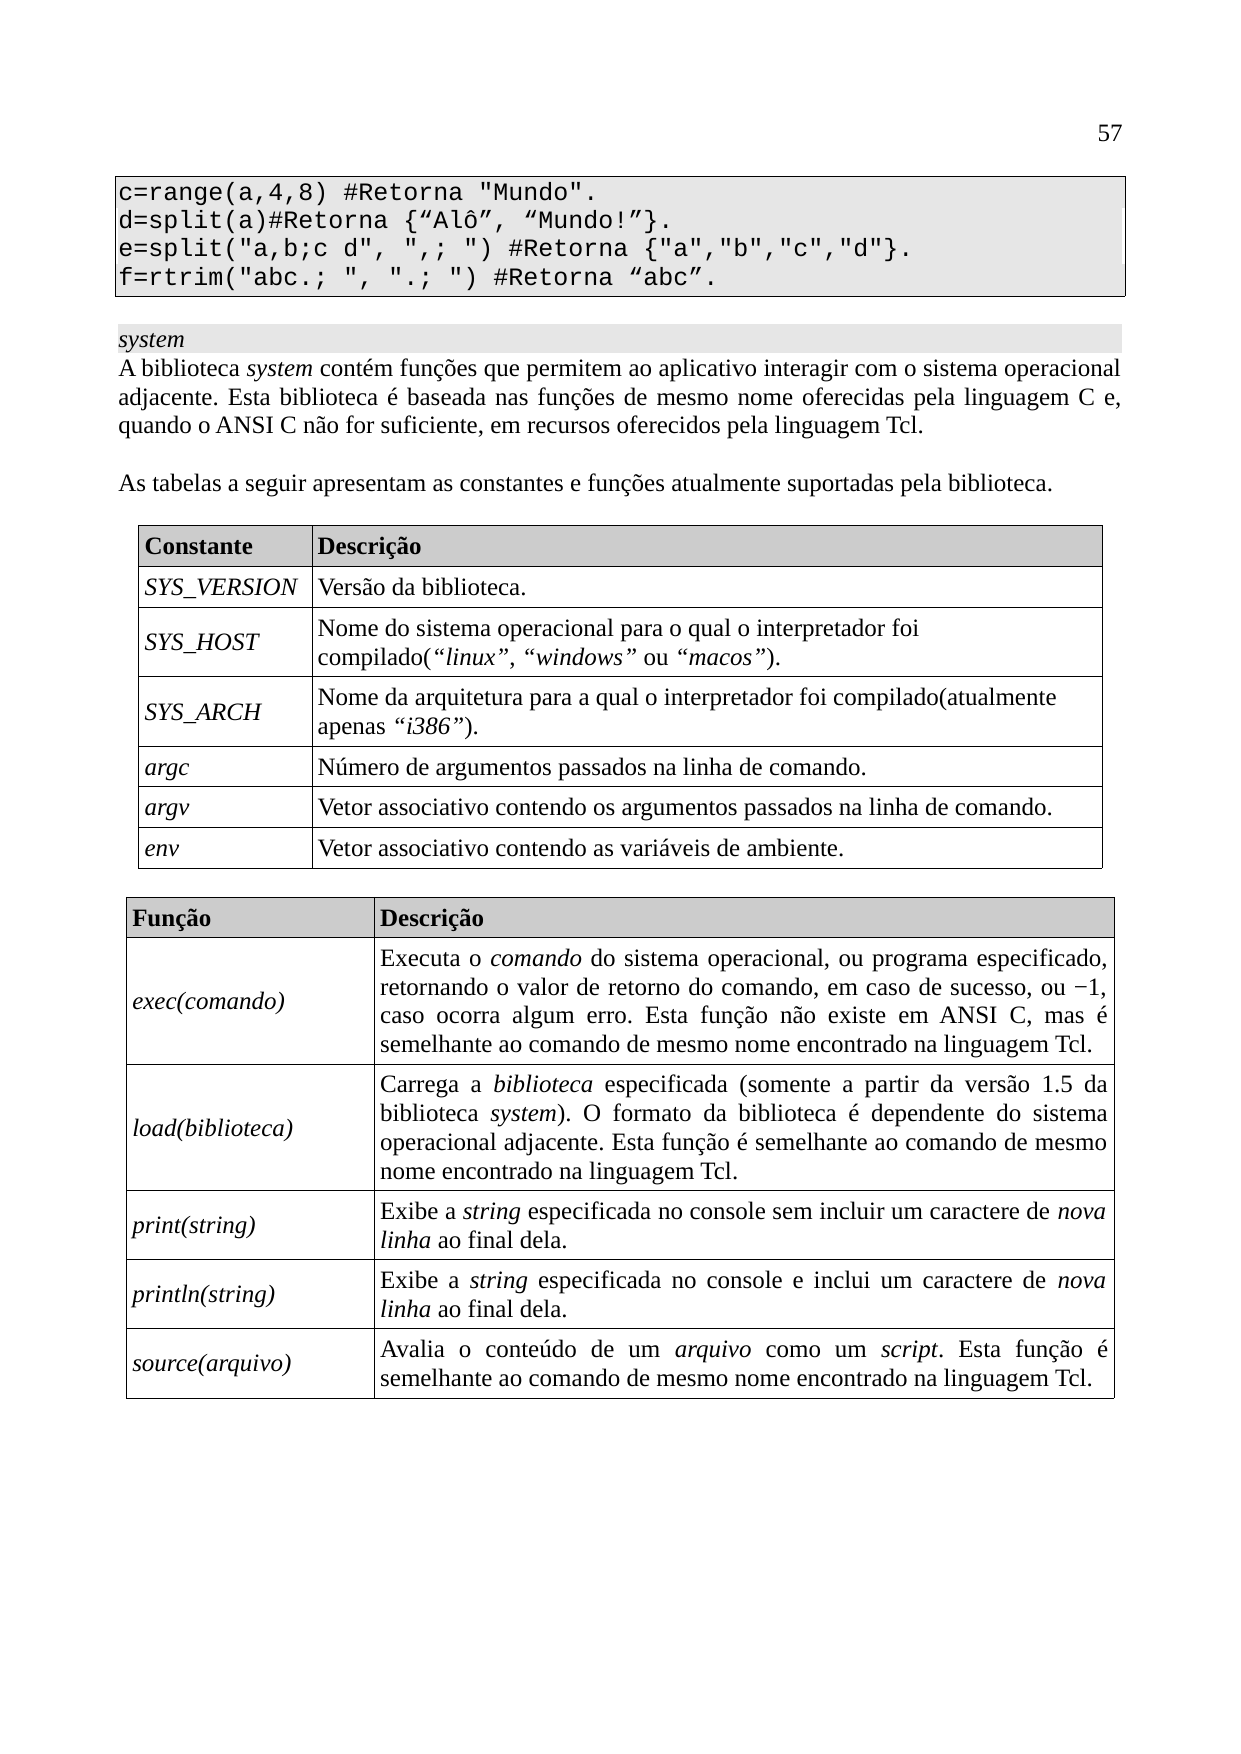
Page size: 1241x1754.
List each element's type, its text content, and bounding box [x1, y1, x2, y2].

table_cell Vetor associativo contendo as variáveis de ambiente. [313, 828, 1102, 868]
table_cell Nome do sistema operacional para o qual o interpretador foi compilado(“linux”, “windows” ou “macos”). [313, 608, 1102, 676]
table_cell load(biblioteca) [127, 1065, 374, 1190]
text e=split("a,b;c d", ",; ") #Retorna {"a","b","c","d"}. [118, 236, 1122, 261]
table_cell Executa o comando do sistema operacional, ou programa especificado, retornando o valor de retorno do comando, em caso de sucesso, ou −1, caso ocorra algum erro. Esta função não existe em ANSI C, mas é semelhante ao comando de mesmo nome encontrado na linguagem Tcl. [375, 938, 1114, 1064]
text c=range(a,4,8) #Retorna "Mundo". [116, 177, 1125, 208]
table_cell print(string) [127, 1191, 374, 1259]
table_cell Exibe a string especificada no console sem incluir um caractere de nova linha ao final dela. [375, 1191, 1114, 1259]
table_header Constante [139, 526, 312, 566]
table_cell Avalia o conteúdo de um arquivo como um script. Esta função é semelhante ao comando de mesmo nome encontrado na linguagem Tcl. [375, 1329, 1114, 1397]
table_cell Vetor associativo contendo os argumentos passados na linha de comando. [313, 787, 1102, 827]
text As tabelas a seguir apresentam as constantes e funções atualmente suportadas pela biblioteca. [118, 468, 1122, 497]
table_cell Número de argumentos passados na linha de comando. [313, 747, 1102, 786]
table_cell Exibe a string especificada no console e inclui um caractere de nova linha ao final dela. [375, 1260, 1114, 1328]
table_cell source(arquivo) [127, 1329, 374, 1397]
table_cell env [139, 828, 312, 868]
table_cell argv [139, 787, 312, 827]
text f=rtrim("abc.; ", ".; ") #Retorna “abc”. [116, 261, 1125, 296]
text system [118, 324, 1122, 353]
table_cell Carrega a biblioteca especificada (somente a partir da versão 1.5 da biblioteca system). O formato da biblioteca é dependente do sistema operacional adjacente. Esta função é semelhante ao comando de mesmo nome encontrado na linguagem Tcl. [375, 1065, 1114, 1190]
table_cell Nome da arquitetura para a qual o interpretador foi compilado(atualmente apenas “i386”). [313, 677, 1102, 746]
table_cell SYS_HOST [139, 608, 312, 676]
table_cell println(string) [127, 1260, 374, 1328]
table_cell SYS_ARCH [139, 677, 312, 746]
table_cell SYS_VERSION [139, 567, 312, 607]
table_cell Versão da biblioteca. [313, 567, 1102, 607]
table_cell argc [139, 747, 312, 786]
text d=split(a)#Retorna {“Alô”, “Mundo!”}. [118, 208, 1122, 236]
table_header Função [127, 898, 374, 937]
table_header Descrição [375, 898, 1114, 937]
text A biblioteca system contém funções que permitem ao aplicativo interagir com o sistema operacional adjacente. Esta biblioteca é baseada nas funções de mesmo nome oferecidas pela linguagem C e, quando o ANSI C não for suficiente, em recursos oferecidos pela linguagem Tcl. [118, 353, 1122, 439]
table_header Descrição [313, 526, 1102, 566]
table_cell exec(comando) [127, 938, 374, 1064]
